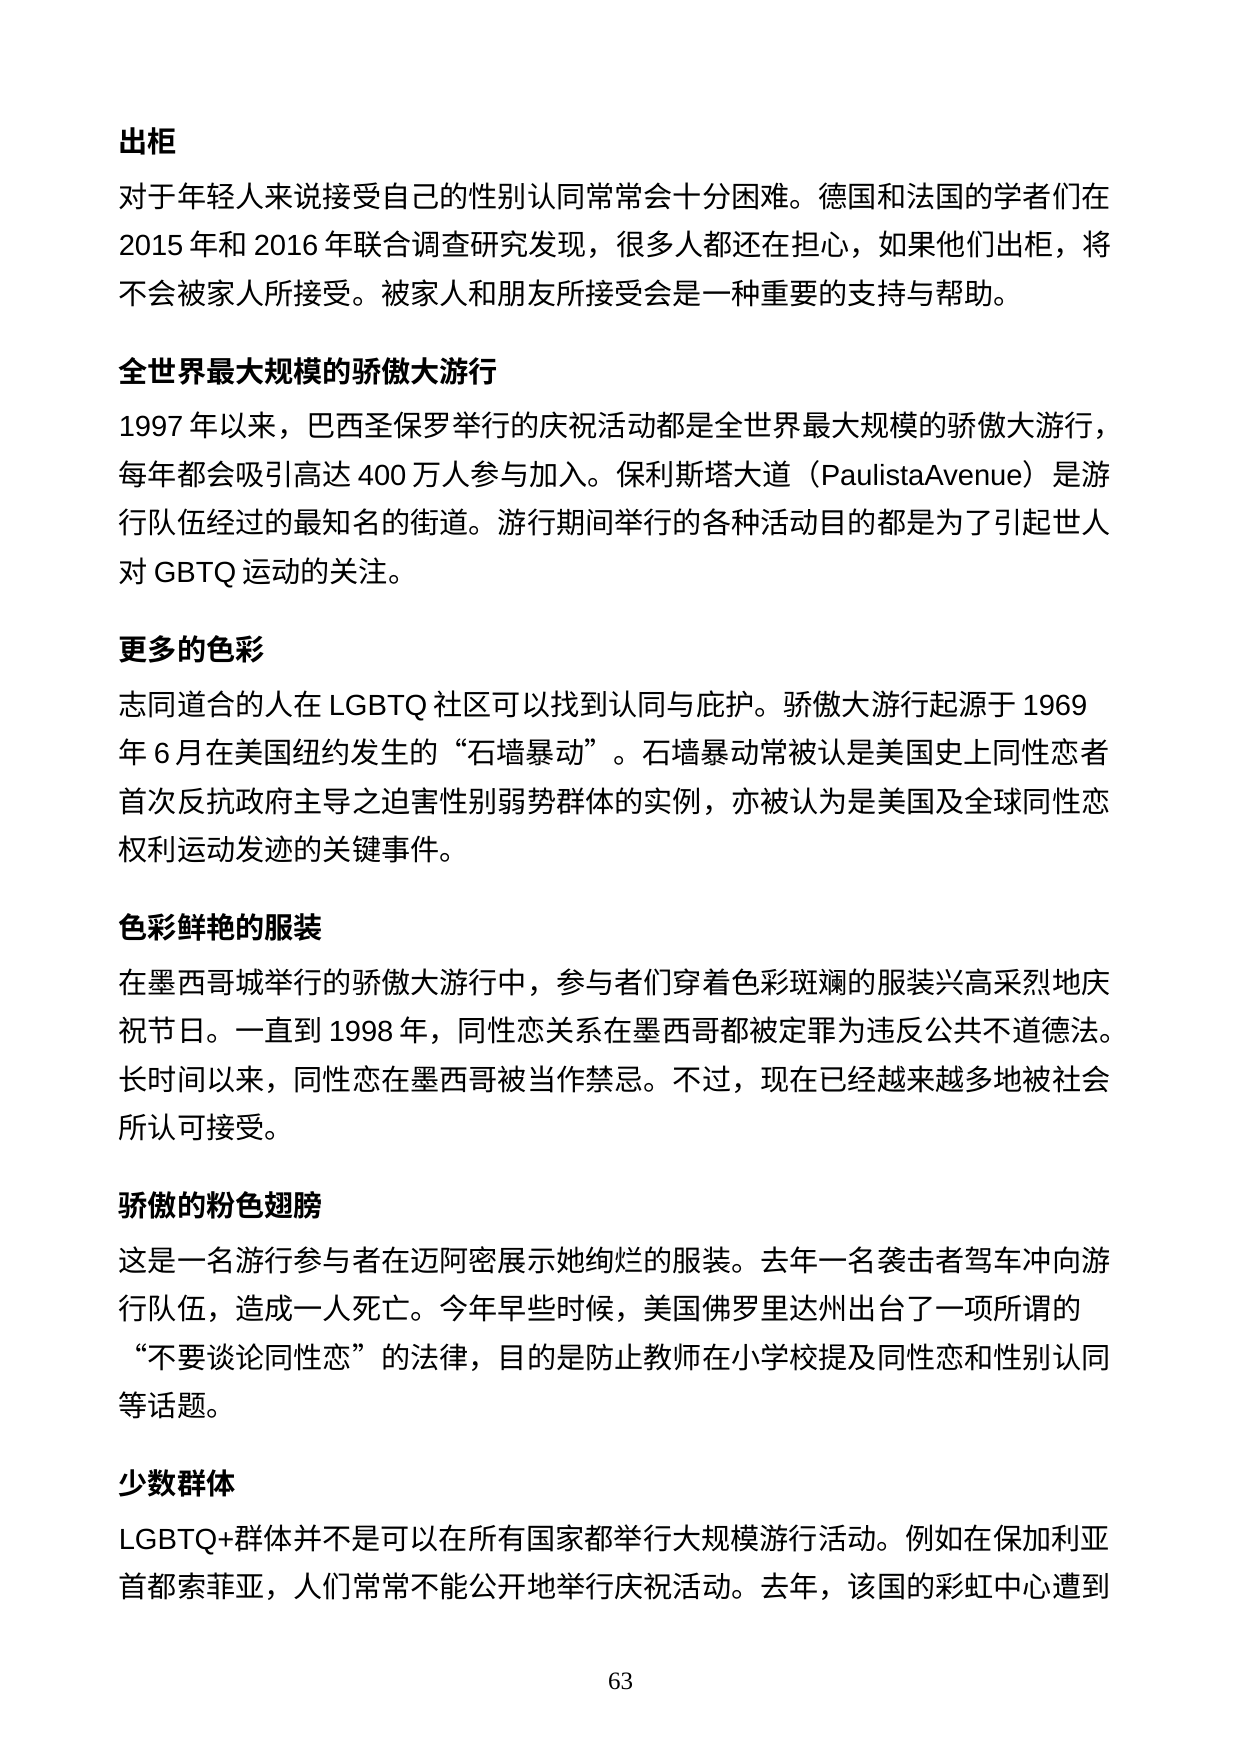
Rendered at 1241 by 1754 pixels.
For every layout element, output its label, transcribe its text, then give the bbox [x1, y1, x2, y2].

text 在墨西哥城举行的骄傲大游行中，参与者们穿着色彩斑斓的服装兴高采烈地庆祝节日。一直到1998年，同性恋关系在墨西哥都被定罪为违反公共不道德法。长时间以来，同性恋在墨西哥被当作禁忌。不过，现在已经越来越多地被社会所认可接受。 [118, 959, 1122, 1147]
subtitle 出柜 [118, 118, 1122, 161]
text 1997年以来，巴西圣保罗举行的庆祝活动都是全世界最大规模的骄傲大游行，每年都会吸引高达400万人参与加入。保利斯塔大道（PaulistaAvenue）是游行队伍经过的最知名的街道。游行期间举行的各种活动目的都是为了引起世人对GBTQ运动的关注。 [118, 403, 1122, 591]
subtitle 更多的色彩 [118, 626, 1122, 668]
subtitle 骄傲的粉色翅膀 [118, 1182, 1122, 1225]
subtitle 色彩鲜艳的服装 [118, 904, 1122, 947]
subtitle 全世界最大规模的骄傲大游行 [118, 348, 1122, 390]
text 对于年轻人来说接受自己的性别认同常常会十分困难。德国和法国的学者们在2015年和2016年联合调查研究发现，很多人都还在担心，如果他们出柜，将不会被家人所接受。被家人和朋友所接受会是一种重要的支持与帮助。 [118, 173, 1122, 313]
text LGBTQ+群体并不是可以在所有国家都举行大规模游行活动。例如在保加利亚首都索菲亚，人们常常不能公开地举行庆祝活动。去年，该国的彩虹中心遭到 [118, 1515, 1122, 1606]
text 这是一名游行参与者在迈阿密展示她绚烂的服装。去年一名袭击者驾车冲向游行队伍，造成一人死亡。今年早些时候，美国佛罗里达州出台了一项所谓的“不要谈论同性恋”的法律，目的是防止教师在小学校提及同性恋和性别认同等话题。 [118, 1237, 1122, 1425]
text 志同道合的人在LGBTQ社区可以找到认同与庇护。骄傲大游行起源于1969年6月在美国纽约发生的“石墙暴动”。石墙暴动常被认是美国史上同性恋者首次反抗政府主导之迫害性别弱势群体的实例，亦被认为是美国及全球同性恋权利运动发迹的关键事件。 [118, 681, 1122, 869]
subtitle 少数群体 [118, 1461, 1122, 1503]
